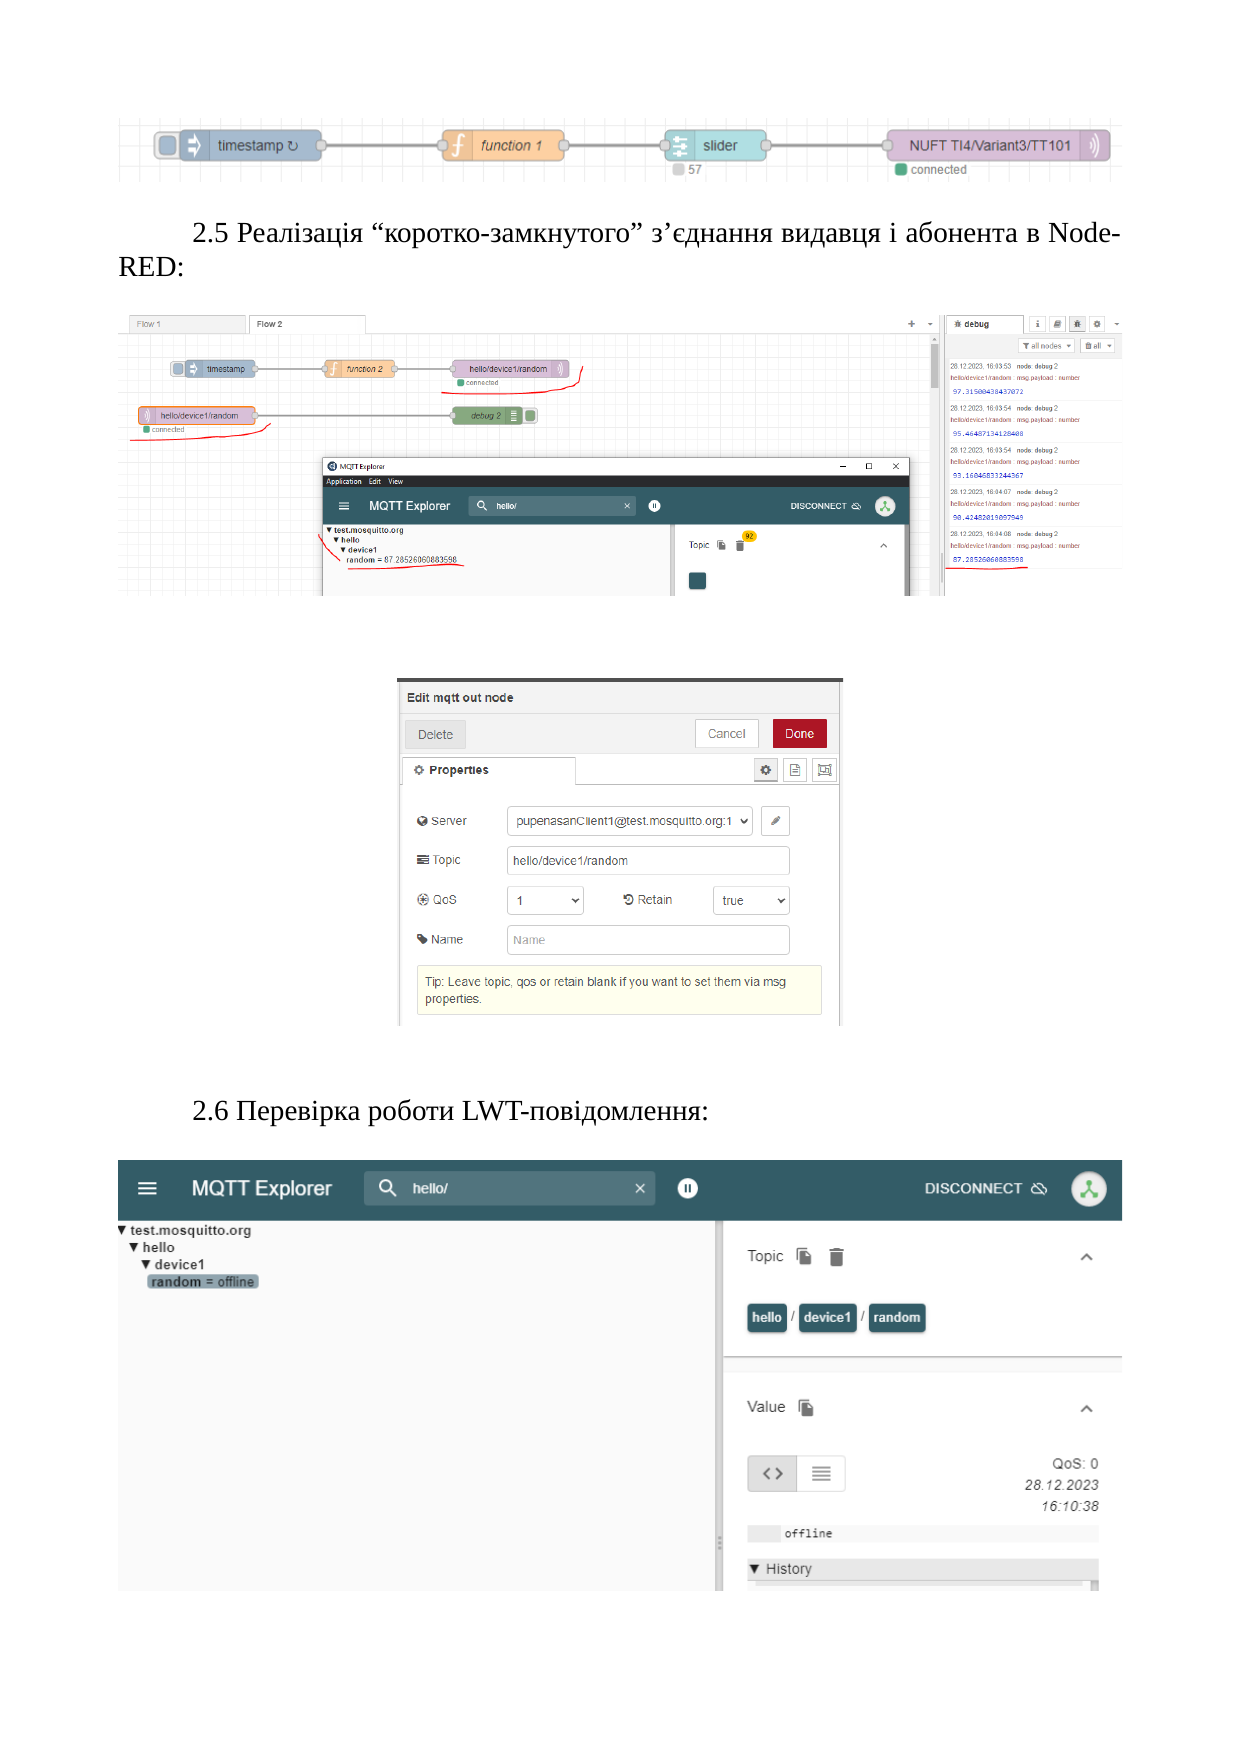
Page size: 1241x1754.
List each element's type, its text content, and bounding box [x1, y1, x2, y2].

picture [397, 678, 844, 1026]
text 2.6 Перевірка роботи LWT-повідомлення: [118, 1093, 1122, 1127]
picture [118, 118, 1123, 182]
picture [118, 315, 1123, 596]
picture [118, 1160, 1123, 1591]
text 2.5 Реалізація “коротко-замкнутого” з’єднання видавця і абонента в Node-RED: [118, 215, 1122, 282]
